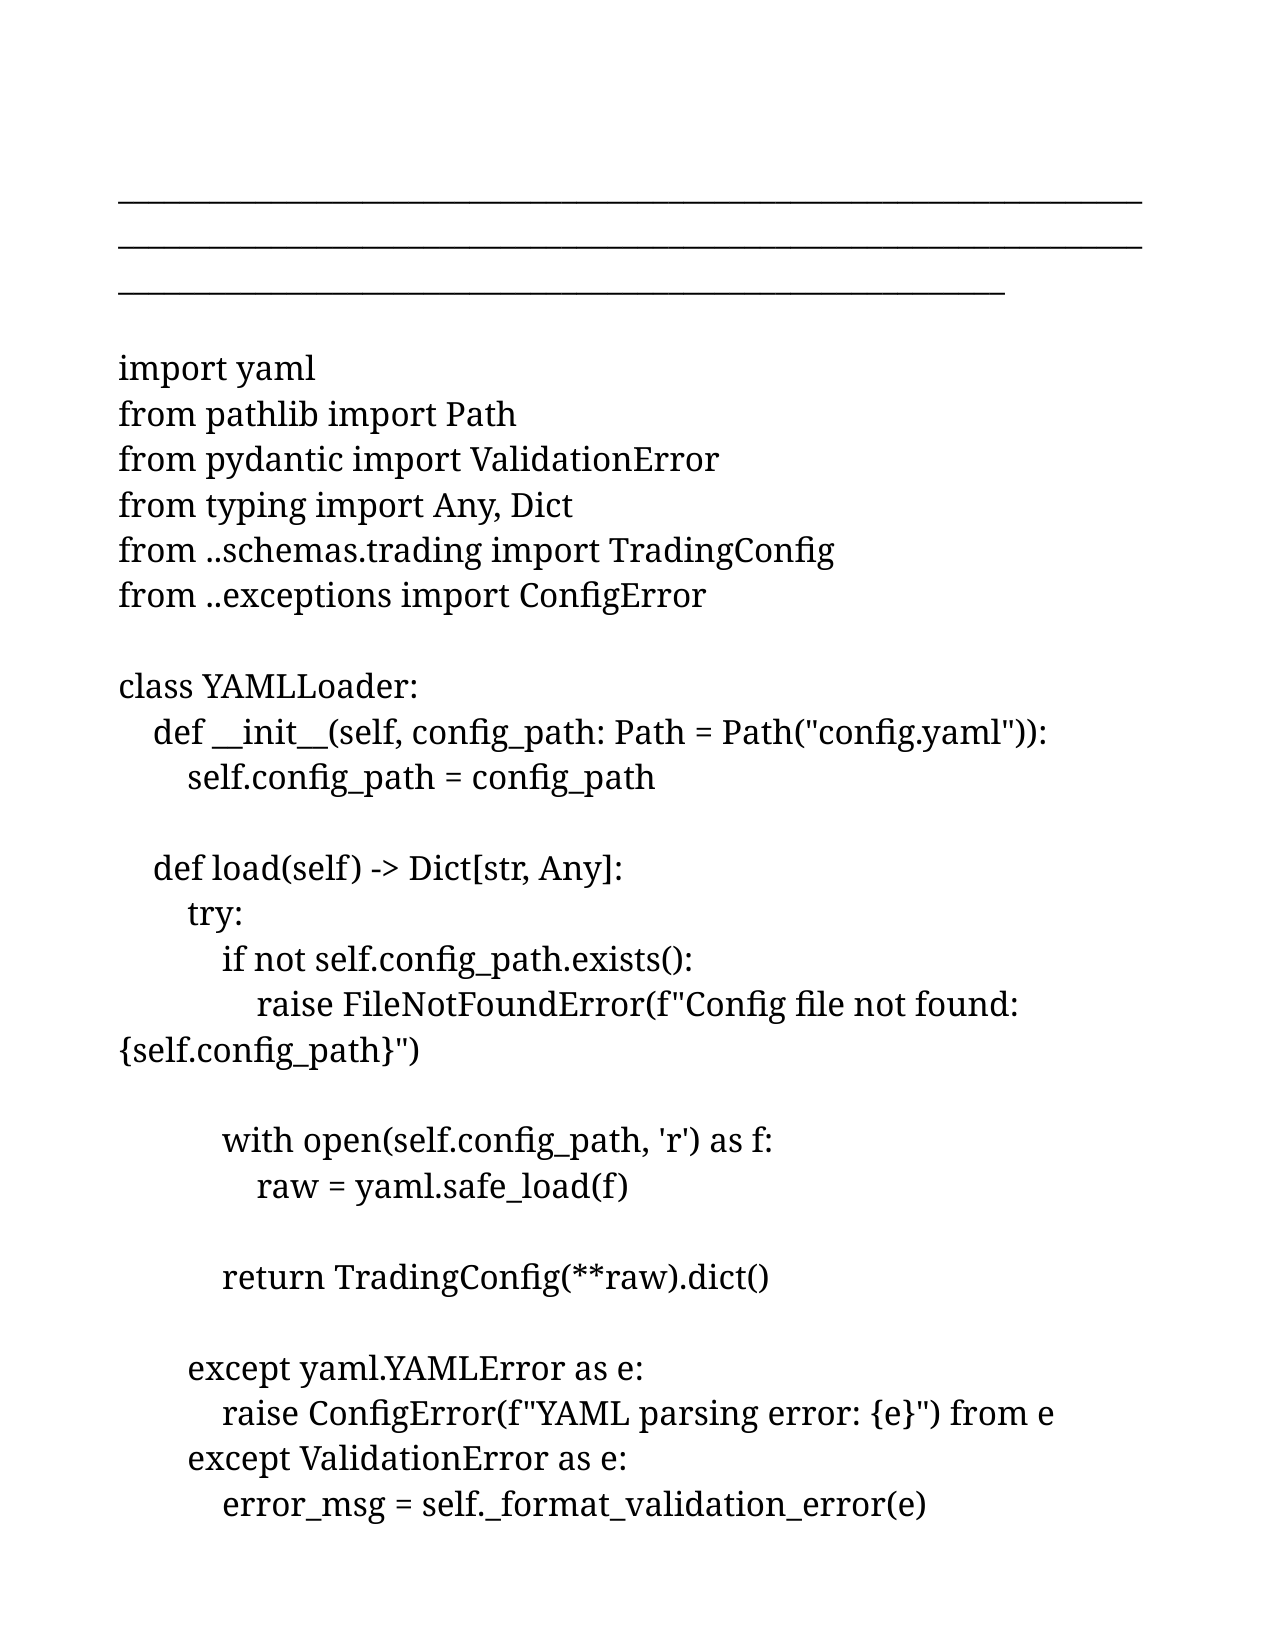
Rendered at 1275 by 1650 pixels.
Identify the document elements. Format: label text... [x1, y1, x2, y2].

text class YAMLLoader: [118, 663, 1157, 708]
text raw = yaml.safe_load(f) [118, 1163, 1157, 1208]
text return TradingConfig(**raw).dict() [118, 1253, 1157, 1299]
text from pathlib import Path [118, 391, 1157, 436]
text raise ConfigError(f"YAML parsing error: {e}") from e [118, 1390, 1157, 1435]
text except ValidationError as e: [118, 1435, 1157, 1481]
text def load(self) -> Dict[str, Any]: [118, 845, 1157, 890]
text raise FileNotFoundError(f"Config file not found: {self.config_path}") [118, 981, 1157, 1072]
text error_msg = self._format_validation_error(e) [118, 1481, 1157, 1526]
text from ..schemas.trading import TradingConfig [118, 527, 1157, 572]
text except yaml.YAMLError as e: [118, 1344, 1157, 1390]
text with open(self.config_path, 'r') as f: [118, 1117, 1157, 1163]
text ________________________________________________________________________________________________________________________________________________________________________________________________ [118, 163, 1157, 300]
text from typing import Any, Dict [118, 481, 1157, 527]
text from ..exceptions import ConfigError [118, 572, 1157, 618]
text from pydantic import ValidationError [118, 436, 1157, 481]
text import yaml [118, 345, 1157, 391]
text try: [118, 890, 1157, 936]
text self.config_path = config_path [118, 754, 1157, 799]
text if not self.config_path.exists(): [118, 936, 1157, 981]
text def __init__(self, config_path: Path = Path("config.yaml")): [118, 708, 1157, 754]
